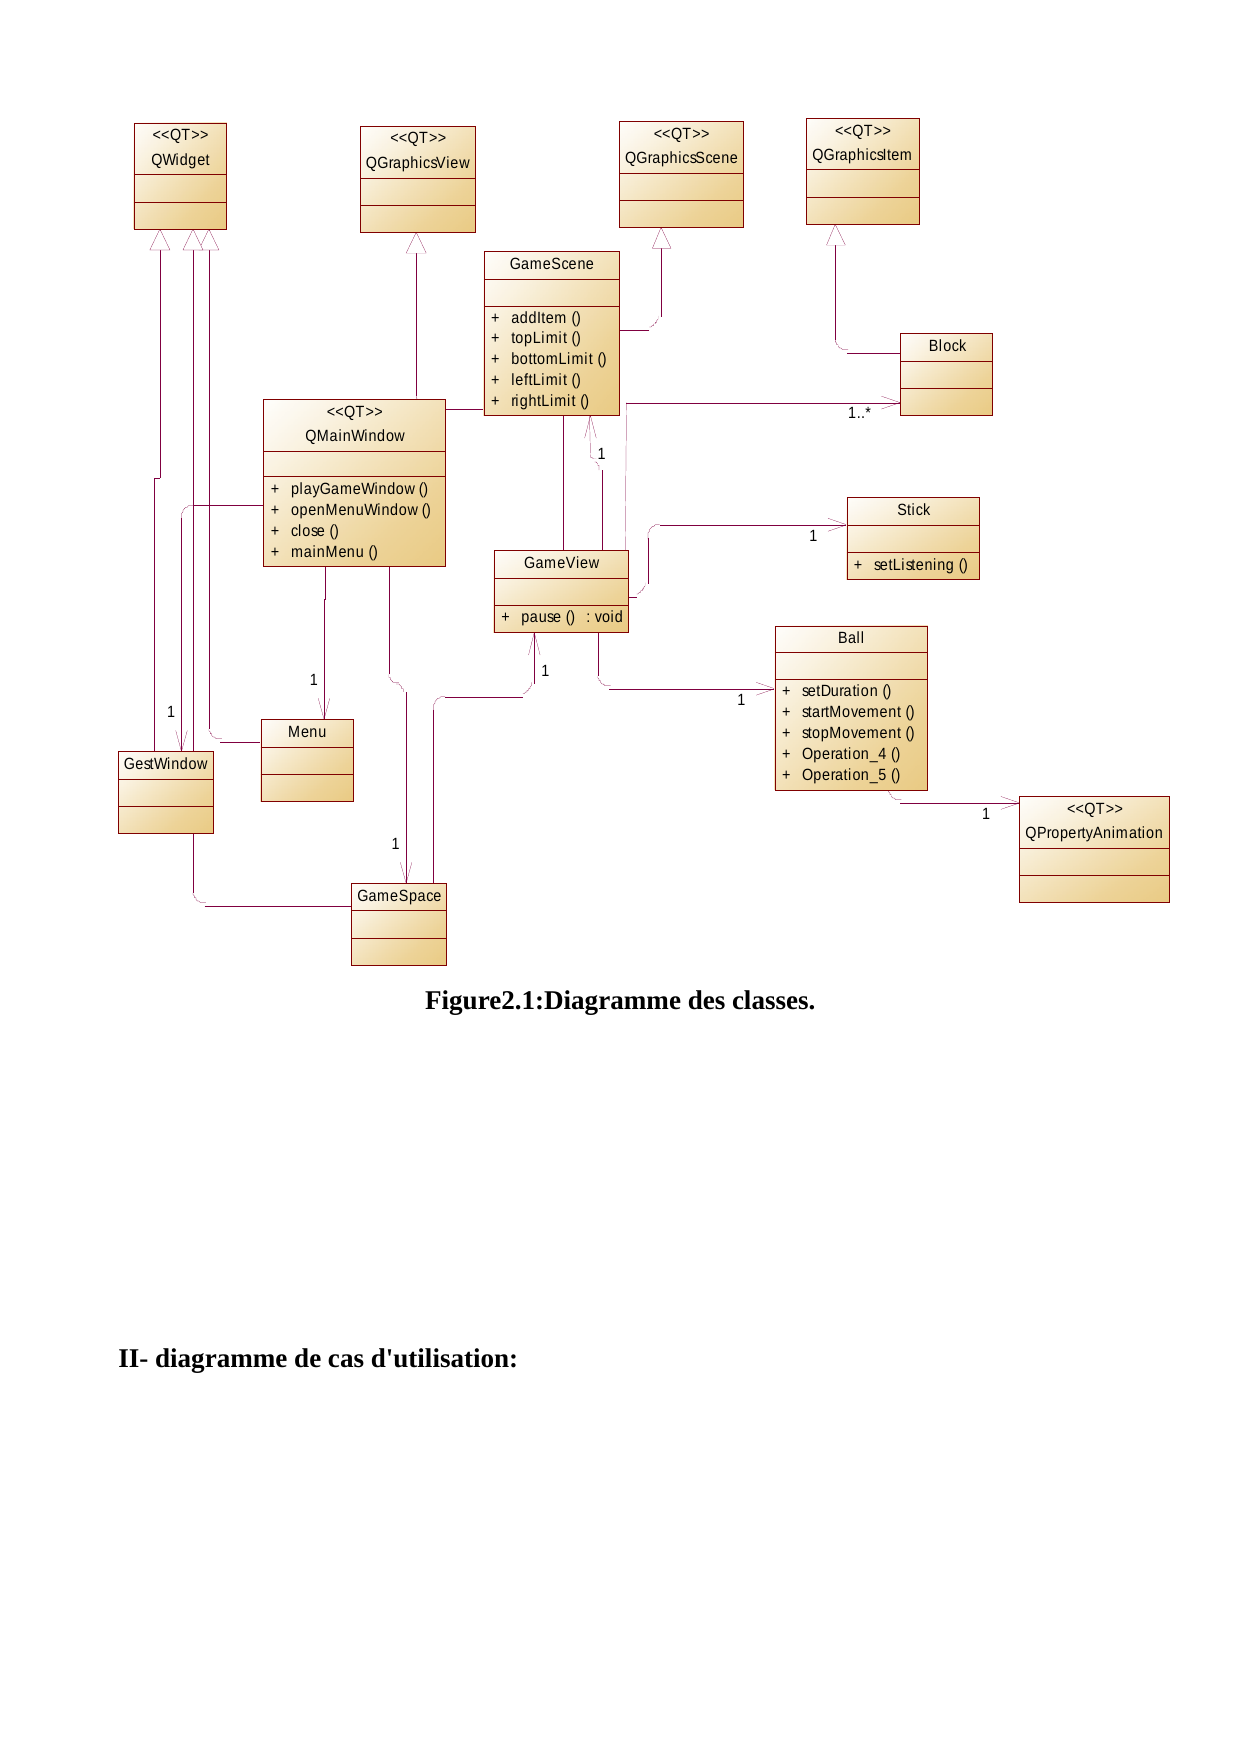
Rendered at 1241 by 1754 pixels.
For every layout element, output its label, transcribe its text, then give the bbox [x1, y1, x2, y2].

text II- diagramme de cas d'utilisation: [118, 1342, 1152, 1373]
list Figure2.1:Diagramme des classes. [118, 118, 1122, 1015]
